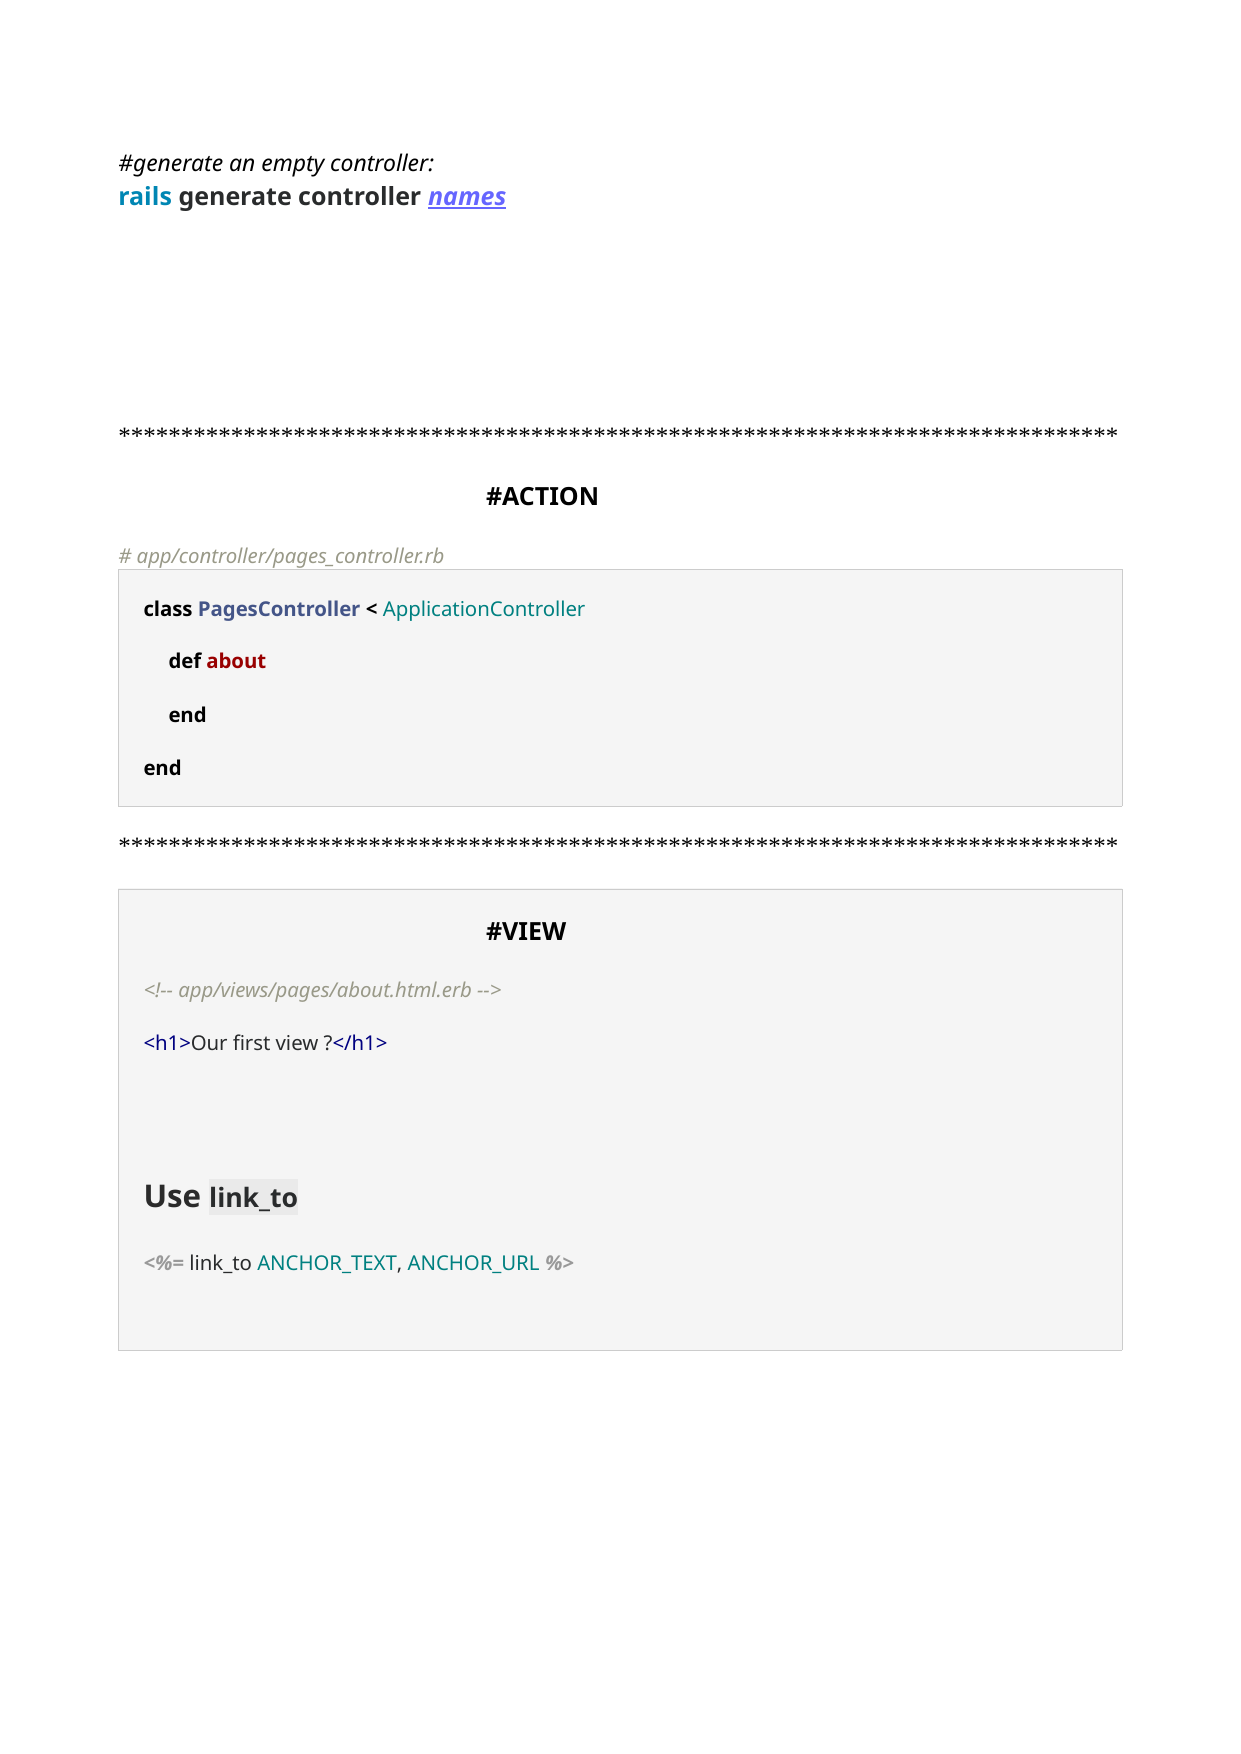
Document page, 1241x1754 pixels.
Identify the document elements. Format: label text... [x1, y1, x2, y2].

text #ACTION [118, 479, 1122, 513]
text end [119, 675, 1122, 728]
text <!-- app/views/pages/about.html.erb --> [119, 950, 1122, 1003]
text ******************************************************************************** [118, 831, 1122, 860]
text # app/controller/pages_controller.rb [118, 542, 1122, 569]
text <h1>Our first view ?</h1> [119, 1003, 1122, 1056]
text #generate an empty controller: [118, 147, 1122, 178]
text <%= link_to ANCHOR_TEXT, ANCHOR_URL %> [119, 1223, 1122, 1276]
text rails generate controller names [118, 178, 1122, 212]
text end [119, 728, 1122, 806]
text ******************************************************************************** [118, 421, 1122, 450]
text #VIEW [119, 890, 1122, 948]
text class PagesController < ApplicationController [119, 570, 1122, 622]
text def about [119, 622, 1122, 675]
subtitle Use link_to [119, 1149, 1122, 1217]
